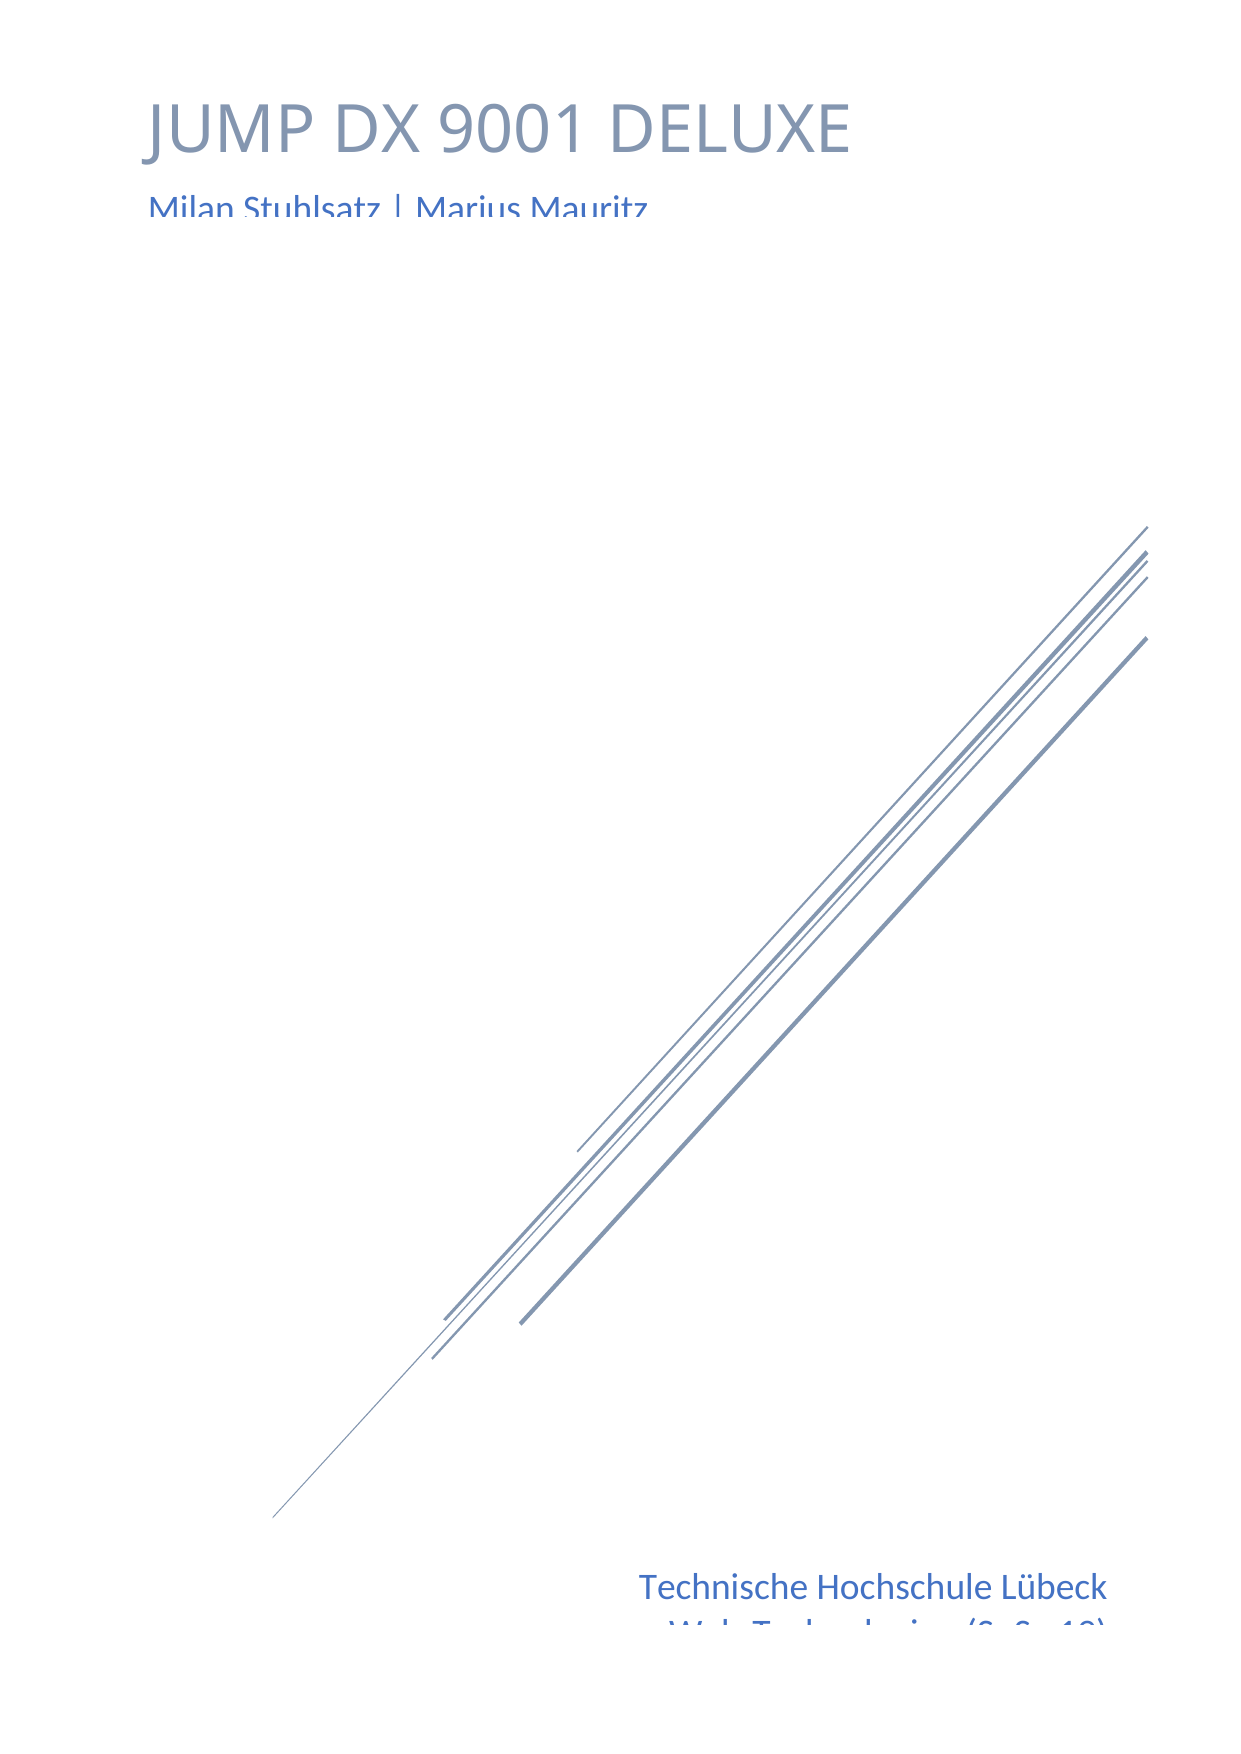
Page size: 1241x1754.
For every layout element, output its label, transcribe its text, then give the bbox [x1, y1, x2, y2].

text Milan Stuhlsatz | Marius Mauritz [148, 184, 1093, 216]
text JUMP DX 9001 deluxe [148, 81, 1093, 172]
text Technische Hochschule Lübeck [133, 1563, 1108, 1608]
text Web-Technologien (SoSe 19) [133, 1608, 1108, 1624]
